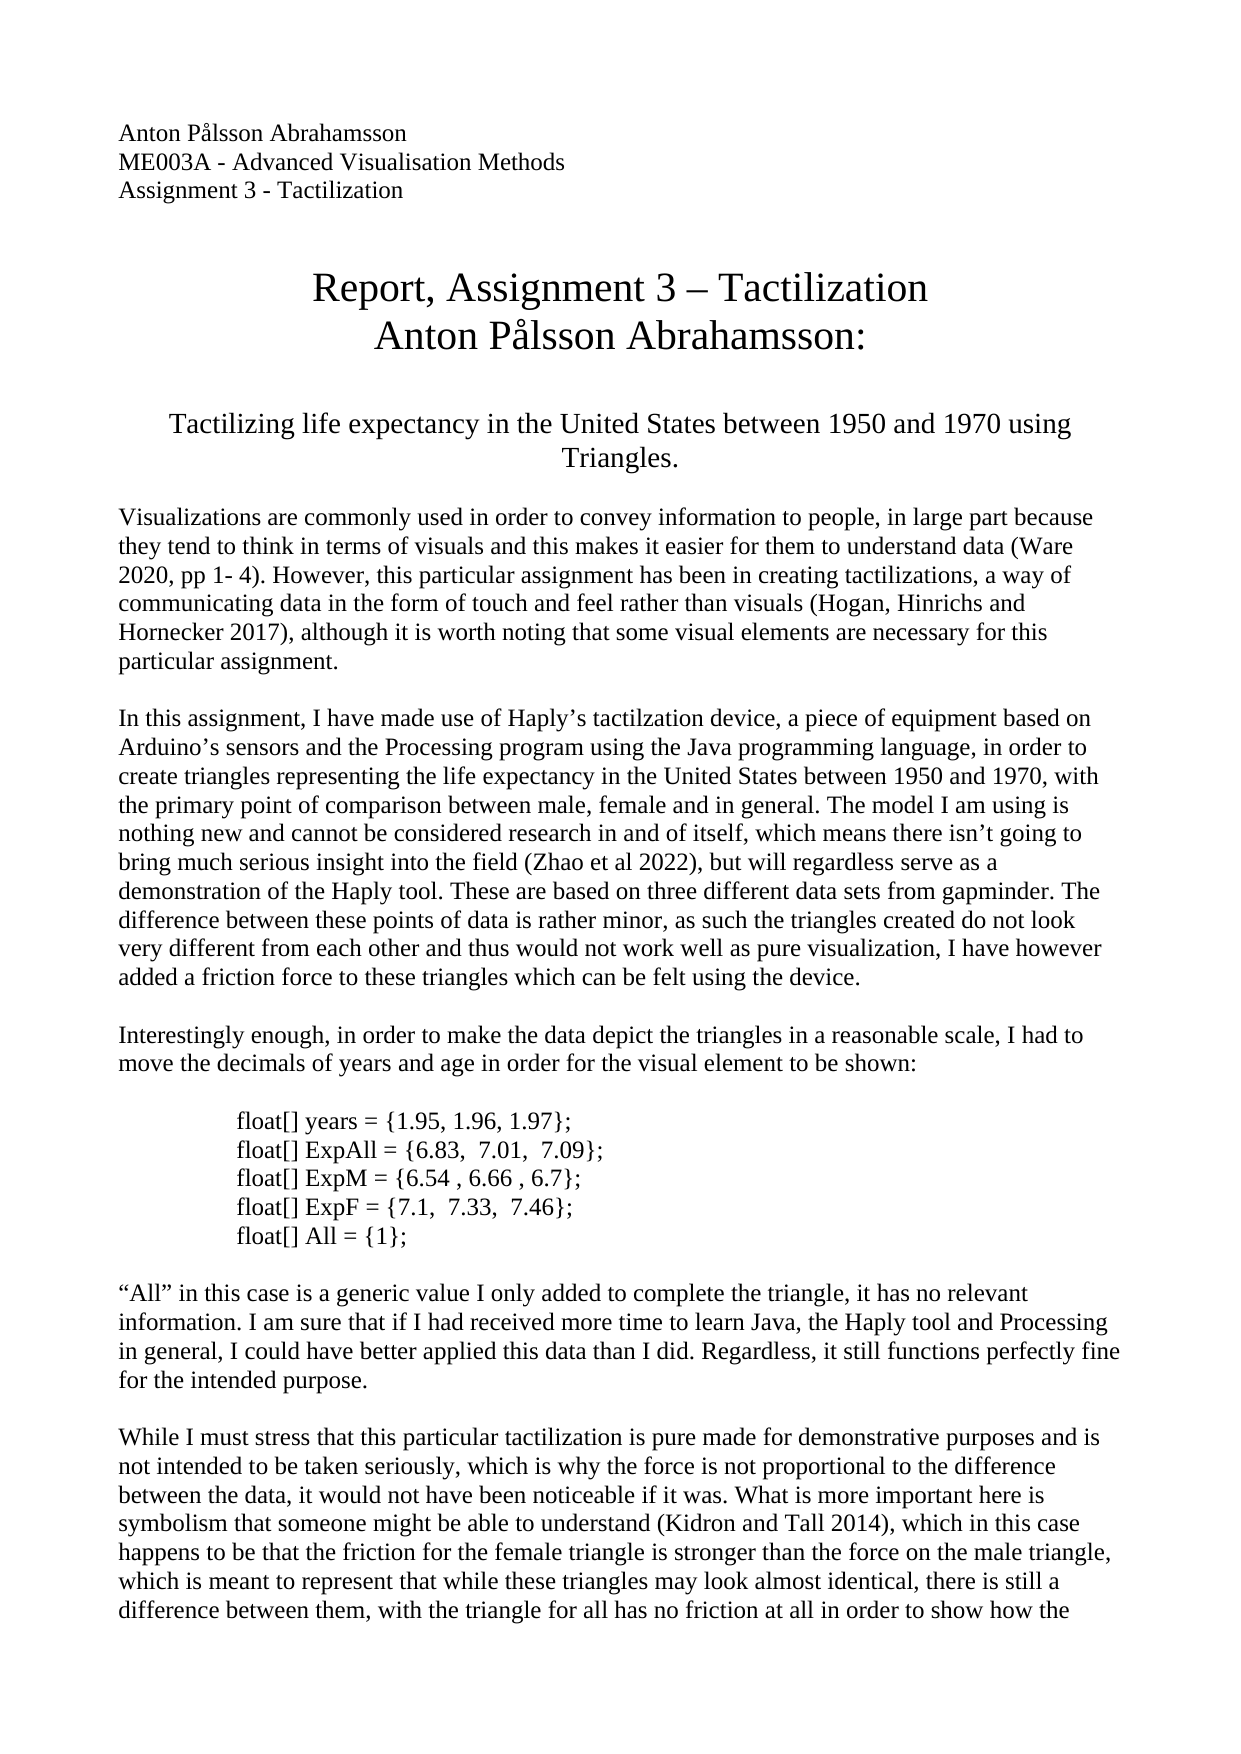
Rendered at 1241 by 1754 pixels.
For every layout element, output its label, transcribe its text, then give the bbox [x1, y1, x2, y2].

text float[] years = {1.95, 1.96, 1.97}; [236, 1106, 1122, 1135]
text float[] ExpAll = {6.83, 7.01, 7.09}; [236, 1135, 1122, 1163]
text Anton Pålsson Abrahamsson: [118, 311, 1122, 358]
text Tactilizing life expectancy in the United States between 1950 and 1970 using Triangles. [118, 406, 1122, 473]
text float[] All = {1}; [236, 1221, 1122, 1250]
text Visualizations are commonly used in order to convey information to people, in large part because they tend to think in terms of visuals and this makes it easier for them to understand data (Ware 2020, pp 1- 4). However, this particular assignment has been in creating tactilizations, a way of communicating data in the form of touch and feel rather than visuals (Hogan, Hinrichs and Hornecker 2017), although it is worth noting that some visual elements are necessary for this particular assignment. [118, 502, 1122, 675]
text “All” in this case is a generic value I only added to complete the triangle, it has no relevant information. I am sure that if I had received more time to learn Java, the Haply tool and Processing in general, I could have better applied this data than I did. Regardless, it still functions perfectly fine for the intended purpose. [118, 1278, 1122, 1393]
text Interestingly enough, in order to make the data depict the triangles in a reasonable scale, I had to move the decimals of years and age in order for the visual element to be shown: [118, 1020, 1122, 1077]
text While I must stress that this particular tactilization is pure made for demonstrative purposes and is not intended to be taken seriously, which is why the force is not proportional to the difference between the data, it would not have been noticeable if it was. What is more important here is symbolism that someone might be able to understand (Kidron and Tall 2014), which in this case happens to be that the friction for the female triangle is stronger than the force on the male triangle, which is meant to represent that while these triangles may look almost identical, there is still a difference between them, with the triangle for all has no friction at all in order to show how the [118, 1422, 1122, 1623]
text float[] ExpF = {7.1, 7.33, 7.46}; [236, 1192, 1122, 1221]
text float[] ExpM = {6.54 , 6.66 , 6.7}; [236, 1163, 1122, 1192]
text Report, Assignment 3 – Tactilization [118, 263, 1122, 311]
text In this assignment, I have made use of Haply’s tactilzation device, a piece of equipment based on Arduino’s sensors and the Processing program using the Java programming language, in order to create triangles representing the life expectancy in the United States between 1950 and 1970, with the primary point of comparison between male, female and in general. The model I am using is nothing new and cannot be considered research in and of itself, which means there isn’t going to bring much serious insight into the field (Zhao et al 2022), but will regardless serve as a demonstration of the Haply tool. These are based on three different data sets from gapminder. The difference between these points of data is rather minor, as such the triangles created do not look very different from each other and thus would not work well as pure visualization, I have however added a friction force to these triangles which can be felt using the device. [118, 703, 1122, 991]
